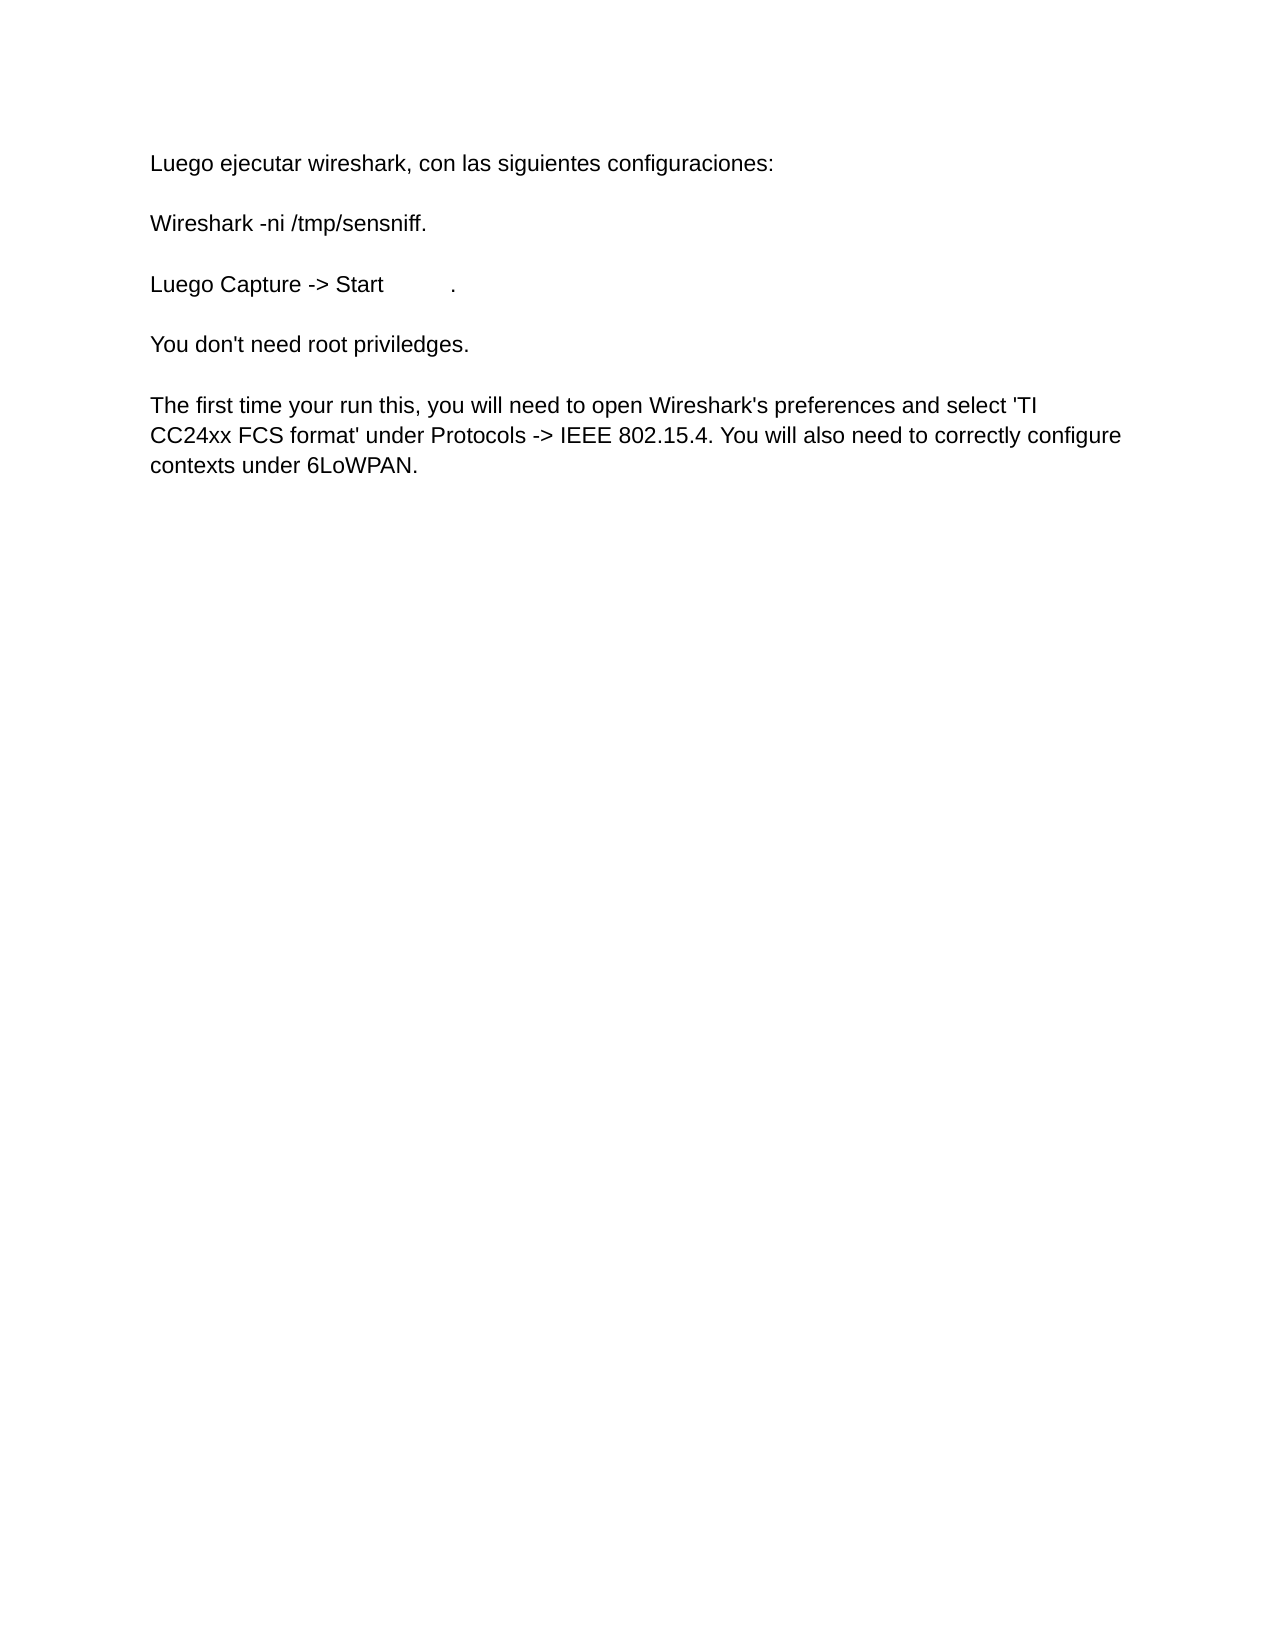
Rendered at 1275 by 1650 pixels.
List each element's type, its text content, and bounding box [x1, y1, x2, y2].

text The first time your run this, you will need to open Wireshark's preferences and select 'TI CC24xx FCS format' under Protocols -> IEEE 802.15.4. You will also need to correctly configure contexts under 6LoWPAN. [150, 392, 1125, 478]
text You don't need root priviledges. [150, 331, 1125, 358]
text Luego ejecutar wireshark, con las siguientes configuraciones: [150, 150, 1125, 176]
text Wireshark -ni /tmp/sensniff. [150, 210, 1125, 237]
text Luego Capture -> Start . [150, 271, 1125, 297]
